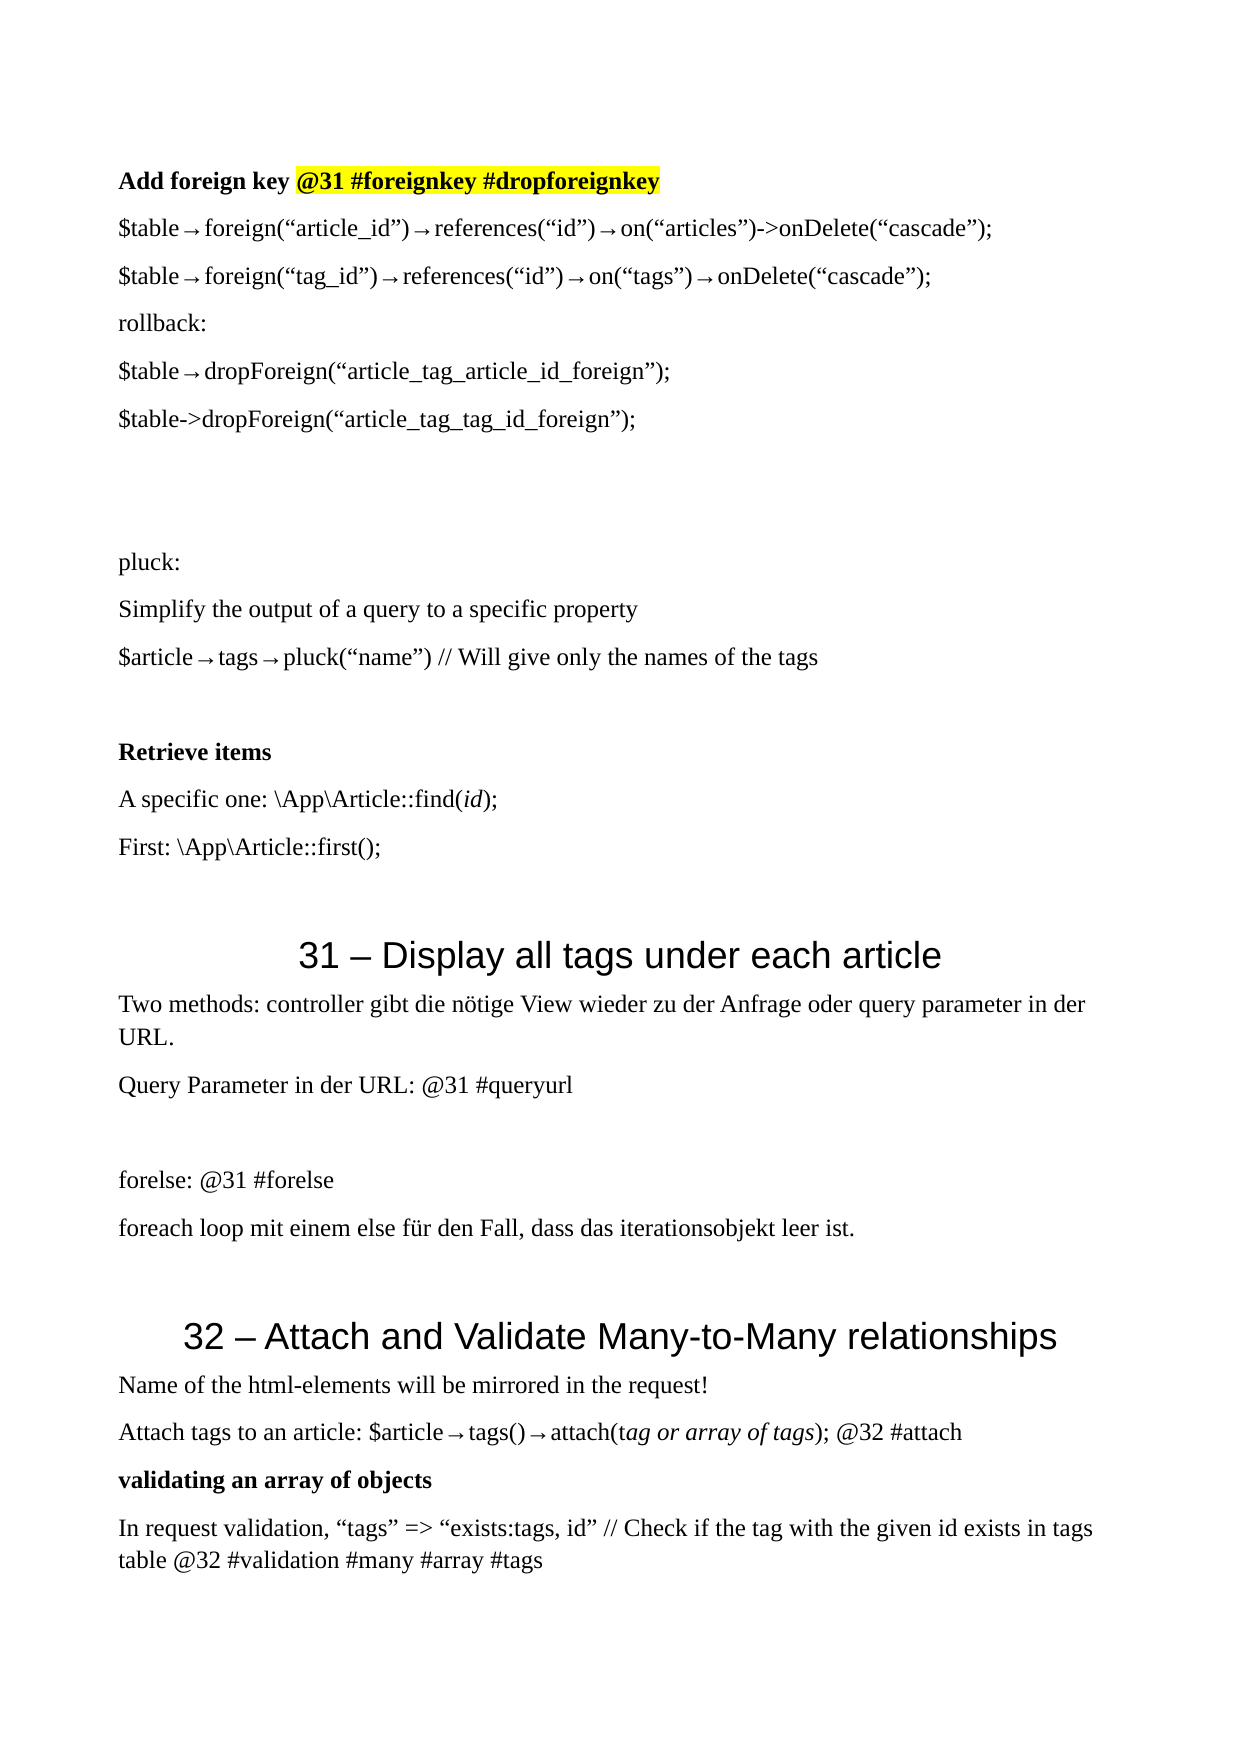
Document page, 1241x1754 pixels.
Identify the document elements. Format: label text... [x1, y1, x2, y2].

text $table→foreign(“tag_id”)→references(“id”)→on(“tags”)→onDelete(“cascade”); [118, 261, 1122, 290]
text $table→foreign(“article_id”)→references(“id”)→on(“articles”)->onDelete(“cascade”); [118, 213, 1122, 242]
text First: \App\Article::first(); [118, 832, 1122, 861]
text pluck: [118, 547, 1122, 575]
text Name of the html-elements will be mirrored in the request! [118, 1370, 1122, 1398]
text validating an array of objects [118, 1465, 1122, 1494]
text Attach tags to an article: $article→tags()→attach(tag or array of tags); @32 #attach [118, 1417, 1122, 1446]
text rollback: [118, 308, 1122, 337]
text Add foreign key @31 #foreignkey #dropforeignkey [118, 166, 1122, 194]
subtitle 31 – Display all tags under each article [118, 934, 1122, 977]
text In request validation, “tags” => “exists:tags, id” // Check if the tag with the given id exists in tags table @32 #validation #many #array #tags [118, 1513, 1122, 1574]
text Two methods: controller gibt die nötige View wieder zu der Anfrage oder query parameter in der URL. [118, 989, 1122, 1051]
text $article→tags→pluck(“name”) // Will give only the names of the tags [118, 642, 1122, 671]
text Query Parameter in der URL: @31 #queryurl [118, 1070, 1122, 1099]
text $table->dropForeign(“article_tag_tag_id_foreign”); [118, 404, 1122, 432]
text $table→dropForeign(“article_tag_article_id_foreign”); [118, 356, 1122, 385]
text Simplify the output of a query to a specific property [118, 594, 1122, 623]
text Retrieve items [118, 737, 1122, 766]
text forelse: @31 #forelse [118, 1165, 1122, 1194]
subtitle 32 – Attach and Validate Many-to-Many relationships [118, 1314, 1122, 1357]
text A specific one: \App\Article::find(id); [118, 784, 1122, 813]
text foreach loop mit einem else für den Fall, dass das iterationsobjekt leer ist. [118, 1213, 1122, 1241]
